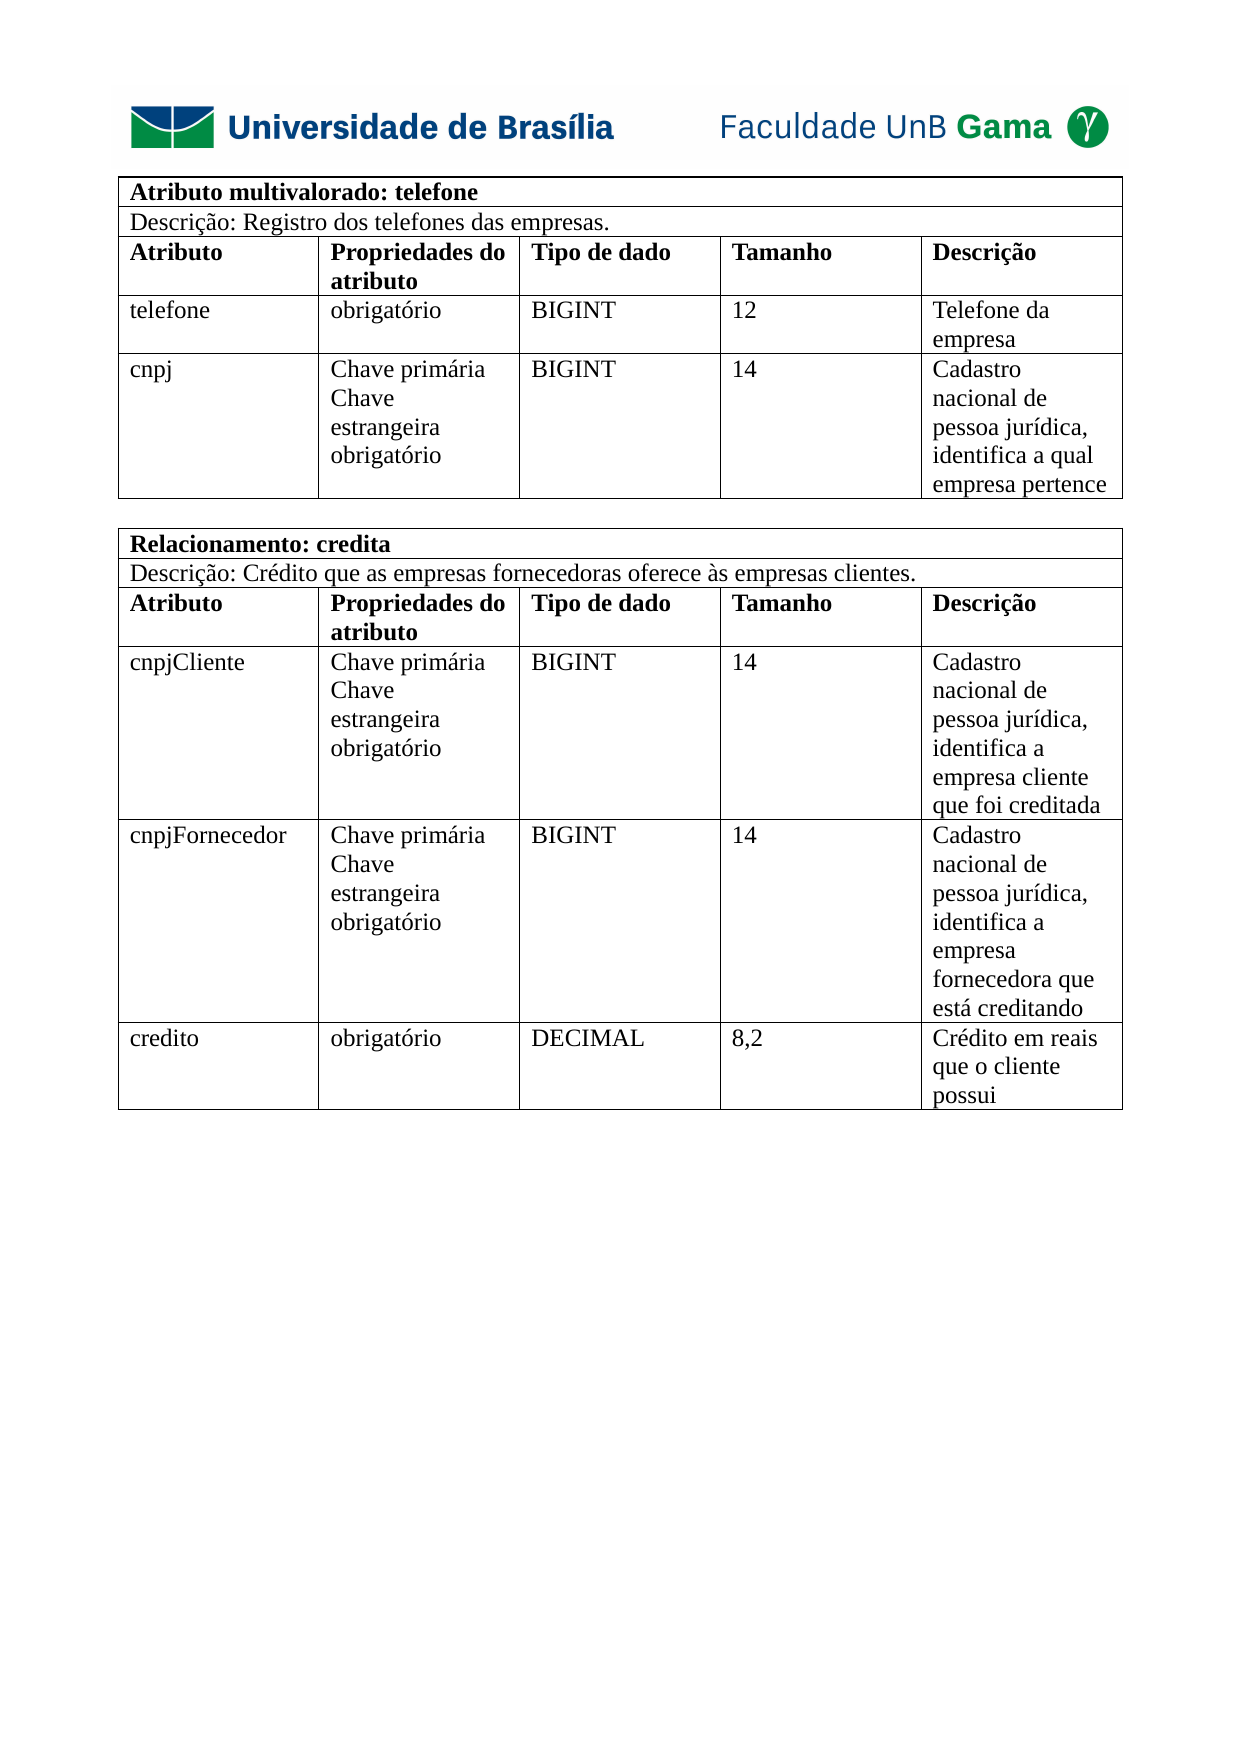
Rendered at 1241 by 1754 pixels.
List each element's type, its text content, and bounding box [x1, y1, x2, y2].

table_cell obrigatório [319, 296, 519, 353]
table_header Relacionamento: credita [119, 529, 1122, 557]
table_cell Descrição: Crédito que as empresas fornecedoras oferece às empresas clientes. [119, 559, 1122, 587]
table_cell 12 [721, 296, 921, 353]
table_cell telefone [119, 296, 318, 353]
table_cell Chave primária Chave estrangeira obrigatório [319, 354, 519, 498]
table_cell credito [119, 1023, 318, 1109]
table_cell 14 [721, 647, 921, 819]
table_cell cnpjCliente [119, 647, 318, 819]
table_cell 8,2 [721, 1023, 921, 1109]
picture [110, 85, 1130, 169]
table_cell Descrição [922, 237, 1122, 294]
table_cell Atributo [119, 237, 318, 294]
table_cell cnpjFornecedor [119, 820, 318, 1022]
table_cell Cadastro nacional de pessoa jurídica, identifica a empresa cliente que foi creditada [922, 647, 1122, 819]
table_cell Cadastro nacional de pessoa jurídica, identifica a qual empresa pertence [922, 354, 1122, 498]
table_cell 14 [721, 820, 921, 1022]
table_cell Tipo de dado [520, 237, 720, 294]
table_cell 14 [721, 354, 921, 498]
table_cell cnpj [119, 354, 318, 498]
table_cell Chave primária Chave estrangeira obrigatório [319, 820, 519, 1022]
table_cell Propriedades do atributo [319, 588, 519, 646]
table_header Atributo multivalorado: telefone [119, 178, 1122, 206]
table_cell obrigatório [319, 1023, 519, 1109]
table_cell Tipo de dado [520, 588, 720, 646]
table_cell Descrição: Registro dos telefones das empresas. [119, 207, 1122, 236]
table_cell Chave primária Chave estrangeira obrigatório [319, 647, 519, 819]
table_cell Descrição [922, 588, 1122, 646]
table_cell BIGINT [520, 820, 720, 1022]
table_cell Cadastro nacional de pessoa jurídica, identifica a empresa fornecedora que está creditando [922, 820, 1122, 1022]
table_cell BIGINT [520, 647, 720, 819]
table_cell Tamanho [721, 588, 921, 646]
table_cell Crédito em reais que o cliente possui [922, 1023, 1122, 1109]
table_cell BIGINT [520, 296, 720, 353]
table_cell DECIMAL [520, 1023, 720, 1109]
table_cell BIGINT [520, 354, 720, 498]
table_cell Atributo [119, 588, 318, 646]
table_cell Telefone da empresa [922, 296, 1122, 353]
table_cell Propriedades do atributo [319, 237, 519, 294]
table_cell Tamanho [721, 237, 921, 294]
